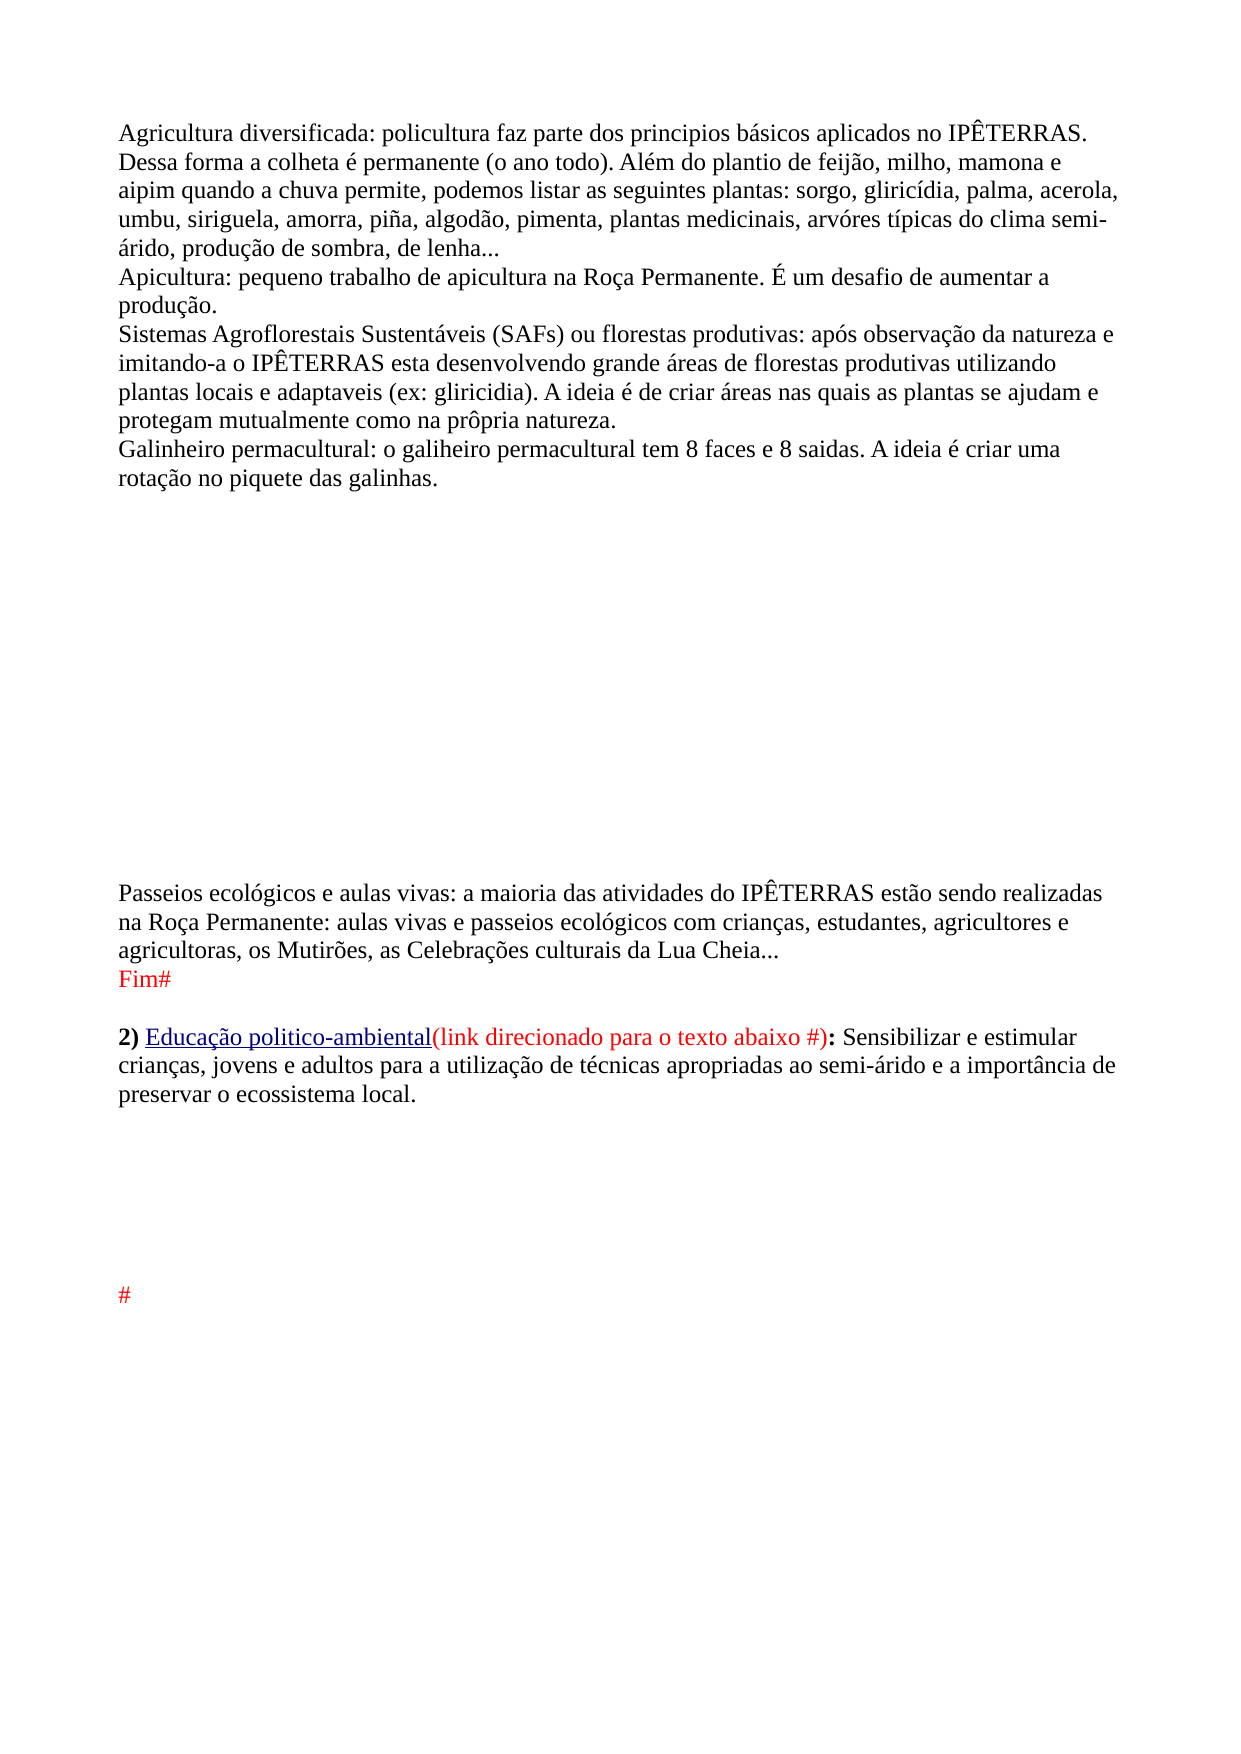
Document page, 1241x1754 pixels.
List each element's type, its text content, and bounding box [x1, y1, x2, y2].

table_header [618, 492, 1122, 849]
list 2) Educação politico-ambiental(link direcionado para o texto abaixo #): Sensibilizar e estimular crianças, jovens e adultos para a utilização de técnicas apropriadas ao semi-árido e a importância de preservar o ecossistema local. [118, 1022, 1122, 1108]
text Fim# [118, 964, 1122, 993]
text Agricultura diversificada: policultura faz parte dos principios básicos aplicados no IPÊTERRAS. Dessa forma a colheta é permanente (o ano todo). Além do plantio de feijão, milho, mamona e aipim quando a chuva permite, podemos listar as seguintes plantas: sorgo, gliricídia, palma, acerola, umbu, siriguela, amorra, piña, algodão, pimenta, plantas medicinais, arvóres típicas do clima semi-árido, produção de sombra, de lenha... [118, 118, 1122, 262]
text # [118, 1281, 1122, 1309]
table_header [118, 492, 618, 849]
text Apicultura: pequeno trabalho de apicultura na Roça Permanente. É um desafio de aumentar a produção. [118, 262, 1122, 319]
text Galinheiro permacultural: o galiheiro permacultural tem 8 faces e 8 saidas. A ideia é criar uma rotação no piquete das galinhas. [118, 434, 1122, 492]
text Passeios ecológicos e aulas vivas: a maioria das atividades do IPÊTERRAS estão sendo realizadas na Roça Permanente: aulas vivas e passeios ecológicos com crianças, estudantes, agricultores e agricultoras, os Mutirões, as Celebrações culturais da Lua Cheia... [118, 878, 1122, 964]
text Sistemas Agroflorestais Sustentáveis (SAFs) ou florestas produtivas: após observação da natureza e imitando-a o IPÊTERRAS esta desenvolvendo grande áreas de florestas produtivas utilizando plantas locais e adaptaveis (ex: gliricidia). A ideia é de criar áreas nas quais as plantas se ajudam e protegam mutualmente como na prôpria natureza. [118, 319, 1122, 434]
